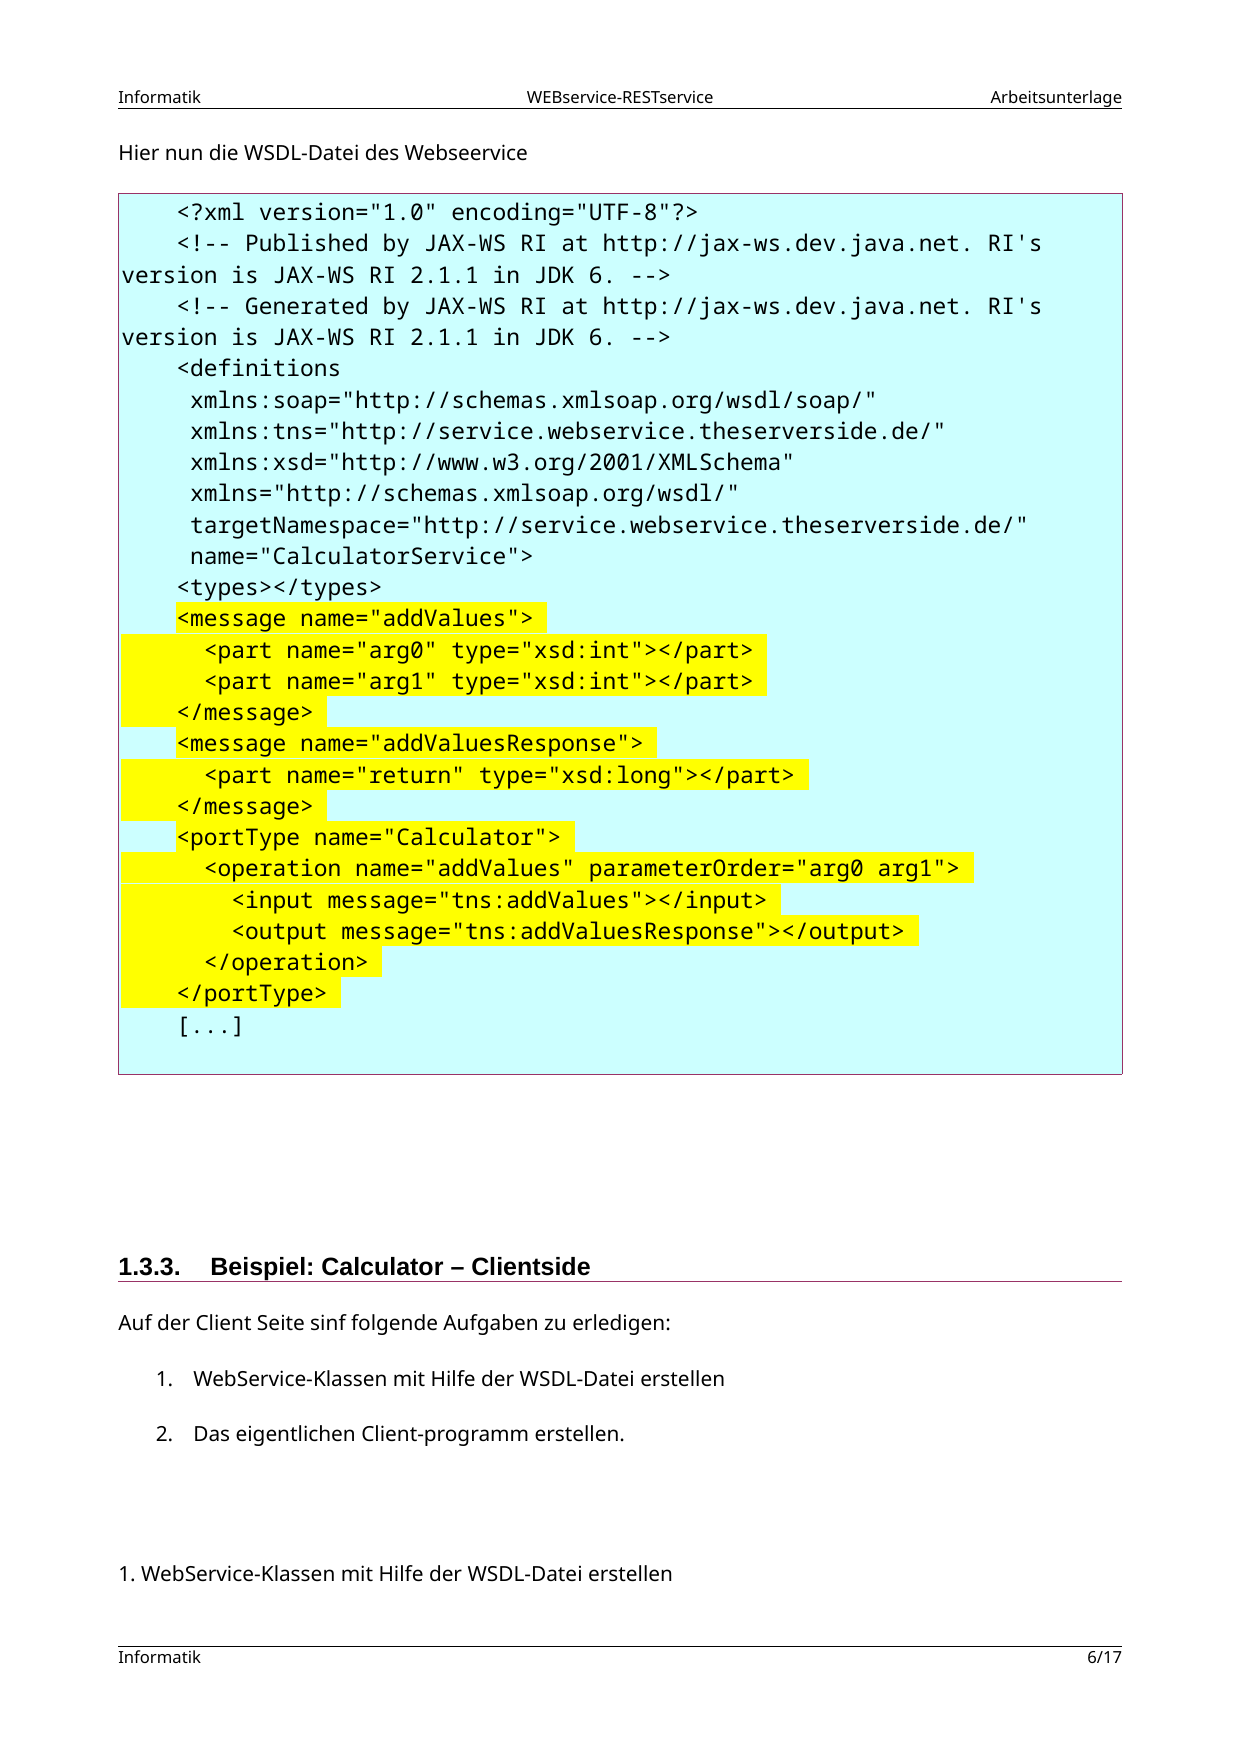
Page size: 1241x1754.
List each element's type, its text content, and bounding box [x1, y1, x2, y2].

text targetNamespace="http://service.webservice.theserverside.de/" [119, 506, 1122, 537]
text </portType> [119, 974, 1122, 1006]
text Hier nun die WSDL-Datei des Webseervice [118, 138, 1122, 166]
text xmlns:tns="http://service.webservice.theserverside.de/" [119, 412, 1122, 443]
text xmlns="http://schemas.xmlsoap.org/wsdl/" [119, 474, 1122, 506]
text <message name="addValues"> [119, 599, 1122, 631]
text <portType name="Calculator"> [119, 818, 1122, 849]
text [...] [119, 1006, 1122, 1037]
list WebService-Klassen mit Hilfe der WSDL-Datei erstellen [156, 1364, 1122, 1392]
list Das eigentlichen Client-programm erstellen. [156, 1419, 1122, 1532]
text <!-- Generated by JAX-WS RI at http://jax-ws.dev.java.net. RI's version is JAX-WS RI 2.1.1 in JDK 6. --> [119, 287, 1122, 349]
text <part name="return" type="xsd:long"></part> [119, 756, 1122, 787]
text <?xml version="1.0" encoding="UTF-8"?> [119, 194, 1122, 224]
text <part name="arg0" type="xsd:int"></part> [119, 631, 1122, 662]
text xmlns:soap="http://schemas.xmlsoap.org/wsdl/soap/" [119, 381, 1122, 412]
text <operation name="addValues" parameterOrder="arg0 arg1"> [119, 849, 1122, 881]
subtitle Beispiel: Calculator – Clientside [118, 1252, 1122, 1281]
text 1. WebService-Klassen mit Hilfe der WSDL-Datei erstellen [118, 1559, 1122, 1587]
text xmlns:xsd="http://www.w3.org/2001/XMLSchema" [119, 443, 1122, 474]
text <output message="tns:addValuesResponse"></output> [119, 912, 1122, 943]
text <message name="addValuesResponse"> [119, 724, 1122, 756]
text <part name="arg1" type="xsd:int"></part> [119, 662, 1122, 693]
text <input message="tns:addValues"></input> [119, 881, 1122, 912]
text name="CalculatorService"> [119, 537, 1122, 568]
text Auf der Client Seite sinf folgende Aufgaben zu erledigen: [118, 1308, 1122, 1337]
text <!-- Published by JAX-WS RI at http://jax-ws.dev.java.net. RI's version is JAX-WS RI 2.1.1 in JDK 6. --> [119, 224, 1122, 287]
text </message> [119, 787, 1122, 818]
text </message> [119, 693, 1122, 724]
text <types></types> [119, 568, 1122, 599]
text </operation> [119, 943, 1122, 974]
text <definitions [119, 349, 1122, 381]
